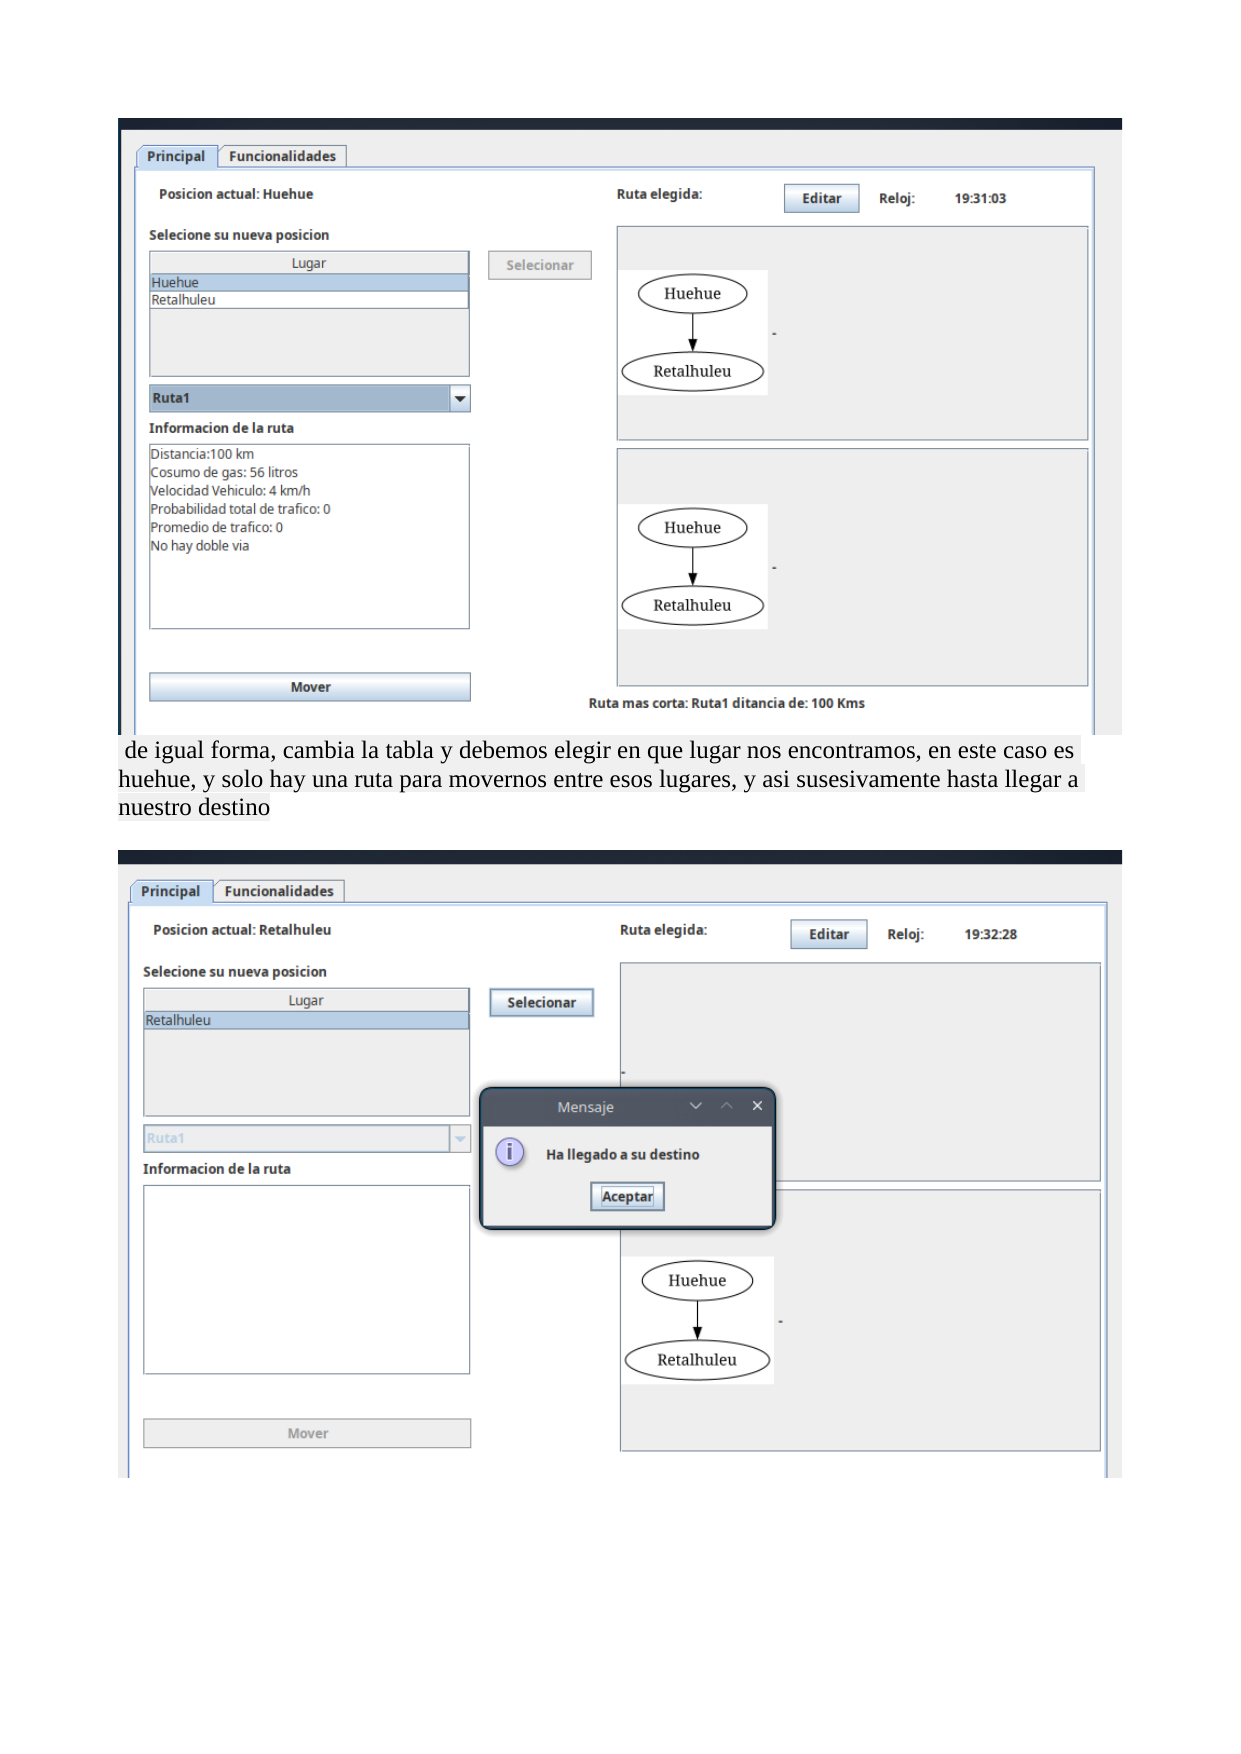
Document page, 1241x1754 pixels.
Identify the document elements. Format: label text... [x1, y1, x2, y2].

text de igual forma, cambia la tabla y debemos elegir en que lugar nos encontramos, en este caso es huehue, y solo hay una ruta para movernos entre esos lugares, y asi susesivamente hasta llegar a nuestro destino [118, 735, 1122, 821]
picture [118, 850, 1123, 1478]
picture [118, 118, 1123, 735]
